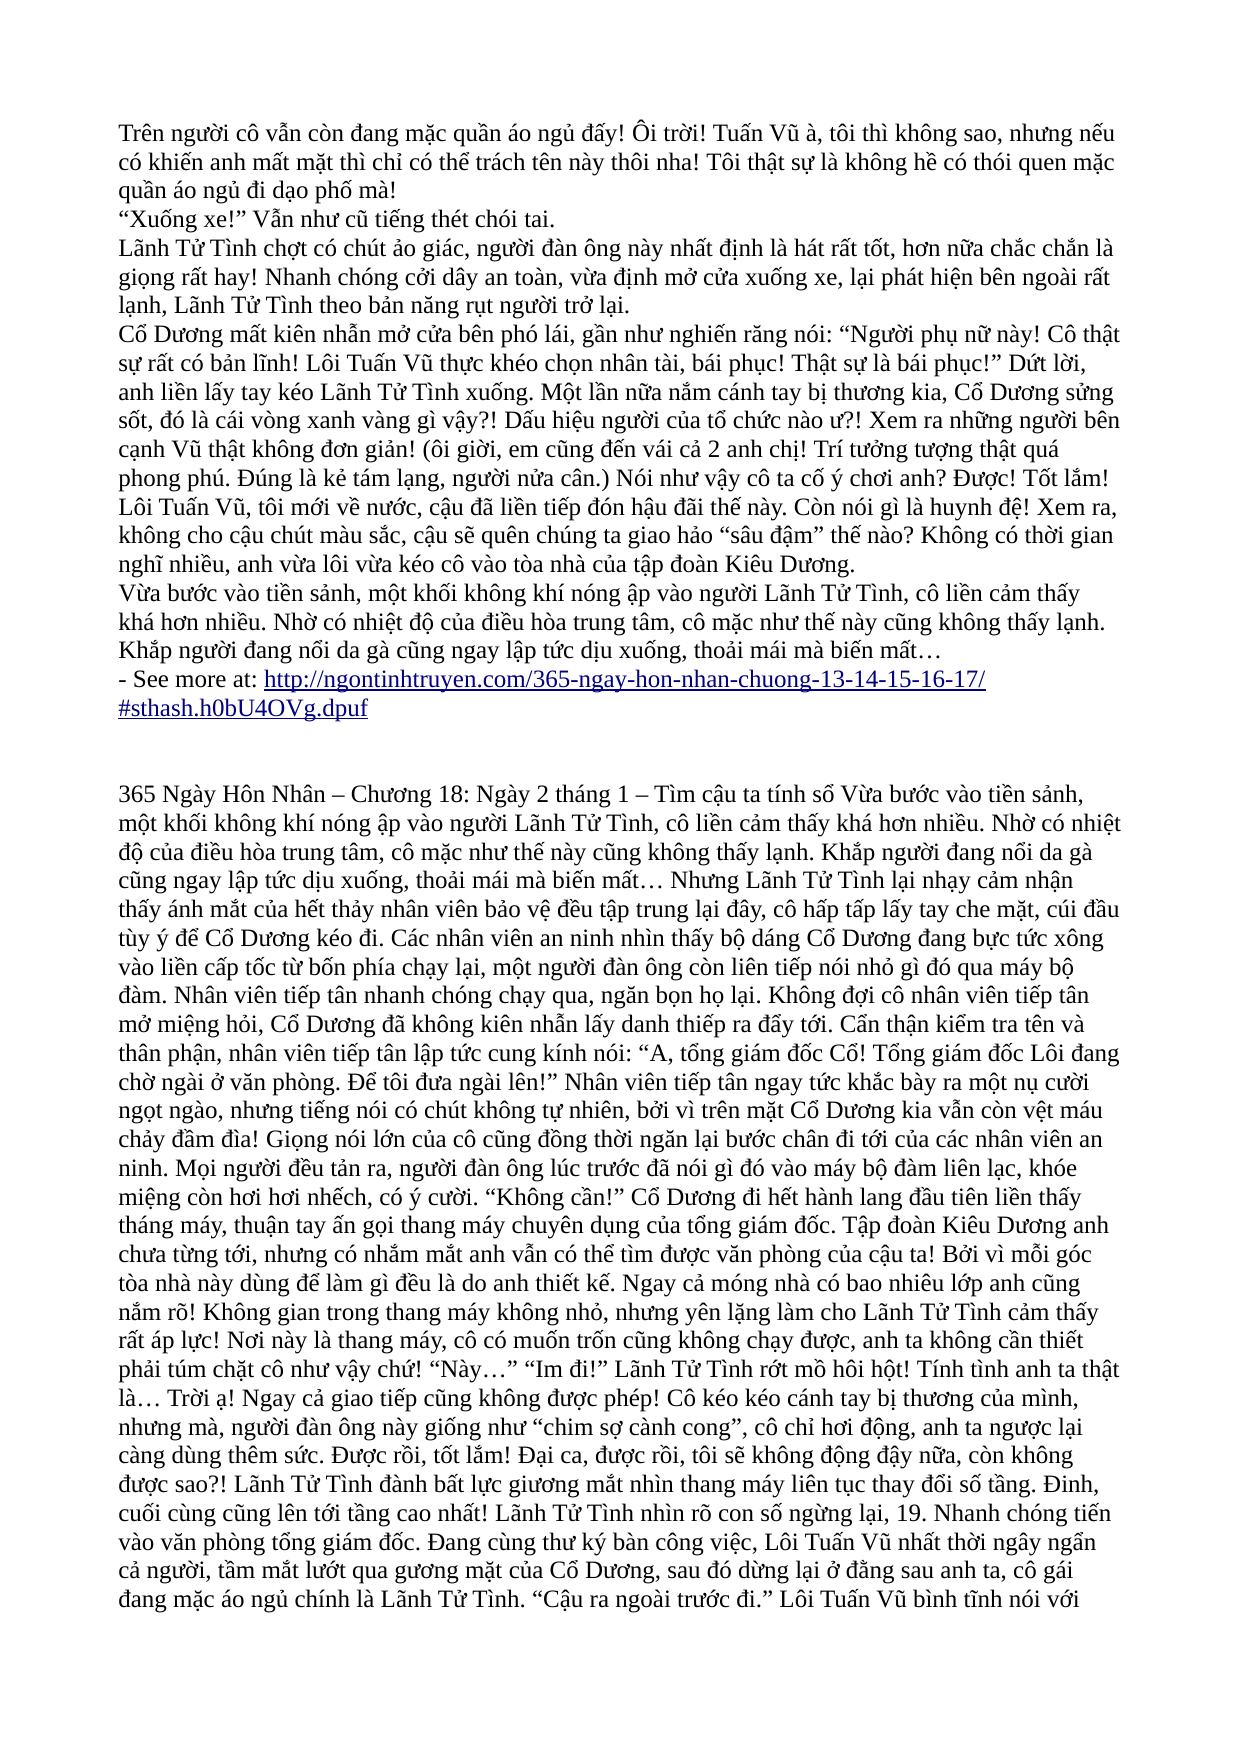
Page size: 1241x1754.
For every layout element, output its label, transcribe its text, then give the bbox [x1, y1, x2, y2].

text Trên người cô vẫn còn đang mặc quần áo ngủ đấy! Ôi trời! Tuấn Vũ à, tôi thì không sao, nhưng nếu có khiến anh mất mặt thì chỉ có thể trách tên này thôi nha! Tôi thật sự là không hề có thói quen mặc quần áo ngủ đi dạo phố mà! [118, 118, 1122, 204]
text “Xuống xe!” Vẫn như cũ tiếng thét chói tai. [118, 204, 1122, 233]
text - See more at: http://ngontinhtruyen.com/365-ngay-hon-nhan-chuong-13-14-15-16-17/#sthash.h0bU4OVg.dpuf [118, 664, 1122, 722]
text Vừa bước vào tiền sảnh, một khối không khí nóng ập vào người Lãnh Tử Tình, cô liền cảm thấy khá hơn nhiều. Nhờ có nhiệt độ của điều hòa trung tâm, cô mặc như thế này cũng không thấy lạnh. Khắp người đang nổi da gà cũng ngay lập tức dịu xuống, thoải mái mà biến mất… [118, 578, 1122, 664]
text Lãnh Tử Tình chợt có chút ảo giác, người đàn ông này nhất định là hát rất tốt, hơn nữa chắc chắn là giọng rất hay! Nhanh chóng cởi dây an toàn, vừa định mở cửa xuống xe, lại phát hiện bên ngoài rất lạnh, Lãnh Tử Tình theo bản năng rụt người trở lại. [118, 233, 1122, 319]
text 365 Ngày Hôn Nhân – Chương 18: Ngày 2 tháng 1 – Tìm cậu ta tính sổ Vừa bước vào tiền sảnh, một khối không khí nóng ập vào người Lãnh Tử Tình, cô liền cảm thấy khá hơn nhiều. Nhờ có nhiệt độ của điều hòa trung tâm, cô mặc như thế này cũng không thấy lạnh. Khắp người đang nổi da gà cũng ngay lập tức dịu xuống, thoải mái mà biến mất… Nhưng Lãnh Tử Tình lại nhạy cảm nhận thấy ánh mắt của hết thảy nhân viên bảo vệ đều tập trung lại đây, cô hấp tấp lấy tay che mặt, cúi đầu tùy ý để Cổ Dương kéo đi. Các nhân viên an ninh nhìn thấy bộ dáng Cổ Dương đang bực tức xông vào liền cấp tốc từ bốn phía chạy lại, một người đàn ông còn liên tiếp nói nhỏ gì đó qua máy bộ đàm. Nhân viên tiếp tân nhanh chóng chạy qua, ngăn bọn họ lại. Không đợi cô nhân viên tiếp tân mở miệng hỏi, Cổ Dương đã không kiên nhẫn lấy danh thiếp ra đẩy tới. Cẩn thận kiểm tra tên và thân phận, nhân viên tiếp tân lập tức cung kính nói: “A, tổng giám đốc Cổ! Tổng giám đốc Lôi đang chờ ngài ở văn phòng. Để tôi đưa ngài lên!” Nhân viên tiếp tân ngay tức khắc bày ra một nụ cười ngọt ngào, nhưng tiếng nói có chút không tự nhiên, bởi vì trên mặt Cổ Dương kia vẫn còn vệt máu chảy đầm đìa! Giọng nói lớn của cô cũng đồng thời ngăn lại bước chân đi tới của các nhân viên an ninh. Mọi người đều tản ra, người đàn ông lúc trước đã nói gì đó vào máy bộ đàm liên lạc, khóe miệng còn hơi hơi nhếch, có ý cười. “Không cần!” Cổ Dương đi hết hành lang đầu tiên liền thấy tháng máy, thuận tay ấn gọi thang máy chuyên dụng của tổng giám đốc. Tập đoàn Kiêu Dương anh chưa từng tới, nhưng có nhắm mắt anh vẫn có thể tìm được văn phòng của cậu ta! Bởi vì mỗi góc tòa nhà này dùng để làm gì đều là do anh thiết kế. Ngay cả móng nhà có bao nhiêu lớp anh cũng nắm rõ! Không gian trong thang máy không nhỏ, nhưng yên lặng làm cho Lãnh Tử Tình cảm thấy rất áp lực! Nơi này là thang máy, cô có muốn trốn cũng không chạy được, anh ta không cần thiết phải túm chặt cô như vậy chứ! “Này…” “Im đi!” Lãnh Tử Tình rớt mồ hôi hột! Tính tình anh ta thật là… Trời ạ! Ngay cả giao tiếp cũng không được phép! Cô kéo kéo cánh tay bị thương của mình, nhưng mà, người đàn ông này giống như “chim sợ cành cong”, cô chỉ hơi động, anh ta ngược lại càng dùng thêm sức. Được rồi, tốt lắm! Đại ca, được rồi, tôi sẽ không động đậy nữa, còn không được sao?! Lãnh Tử Tình đành bất lực giương mắt nhìn thang máy liên tục thay đổi số tầng. Đinh, cuối cùng cũng lên tới tầng cao nhất! Lãnh Tử Tình nhìn rõ con số ngừng lại, 19. Nhanh chóng tiến vào văn phòng tổng giám đốc. Đang cùng thư ký bàn công việc, Lôi Tuấn Vũ nhất thời ngây ngẩn cả người, tầm mắt lướt qua gương mặt của Cổ Dương, sau đó dừng lại ở đằng sau anh ta, cô gái đang mặc áo ngủ chính là Lãnh Tử Tình. “Cậu ra ngoài trước đi.” Lôi Tuấn Vũ bình tĩnh nói với [118, 779, 1122, 1613]
text Cổ Dương mất kiên nhẫn mở cửa bên phó lái, gần như nghiến răng nói: “Người phụ nữ này! Cô thật sự rất có bản lĩnh! Lôi Tuấn Vũ thực khéo chọn nhân tài, bái phục! Thật sự là bái phục!” Dứt lời, anh liền lấy tay kéo Lãnh Tử Tình xuống. Một lần nữa nắm cánh tay bị thương kia, Cổ Dương sửng sốt, đó là cái vòng xanh vàng gì vậy?! Dấu hiệu người của tổ chức nào ư?! Xem ra những người bên cạnh Vũ thật không đơn giản! (ôi giời, em cũng đến vái cả 2 anh chị! Trí tưởng tượng thật quá phong phú. Đúng là kẻ tám lạng, người nửa cân.) Nói như vậy cô ta cố ý chơi anh? Được! Tốt lắm! Lôi Tuấn Vũ, tôi mới về nước, cậu đã liền tiếp đón hậu đãi thế này. Còn nói gì là huynh đệ! Xem ra, không cho cậu chút màu sắc, cậu sẽ quên chúng ta giao hảo “sâu đậm” thế nào? Không có thời gian nghĩ nhiều, anh vừa lôi vừa kéo cô vào tòa nhà của tập đoàn Kiêu Dương. [118, 319, 1122, 578]
